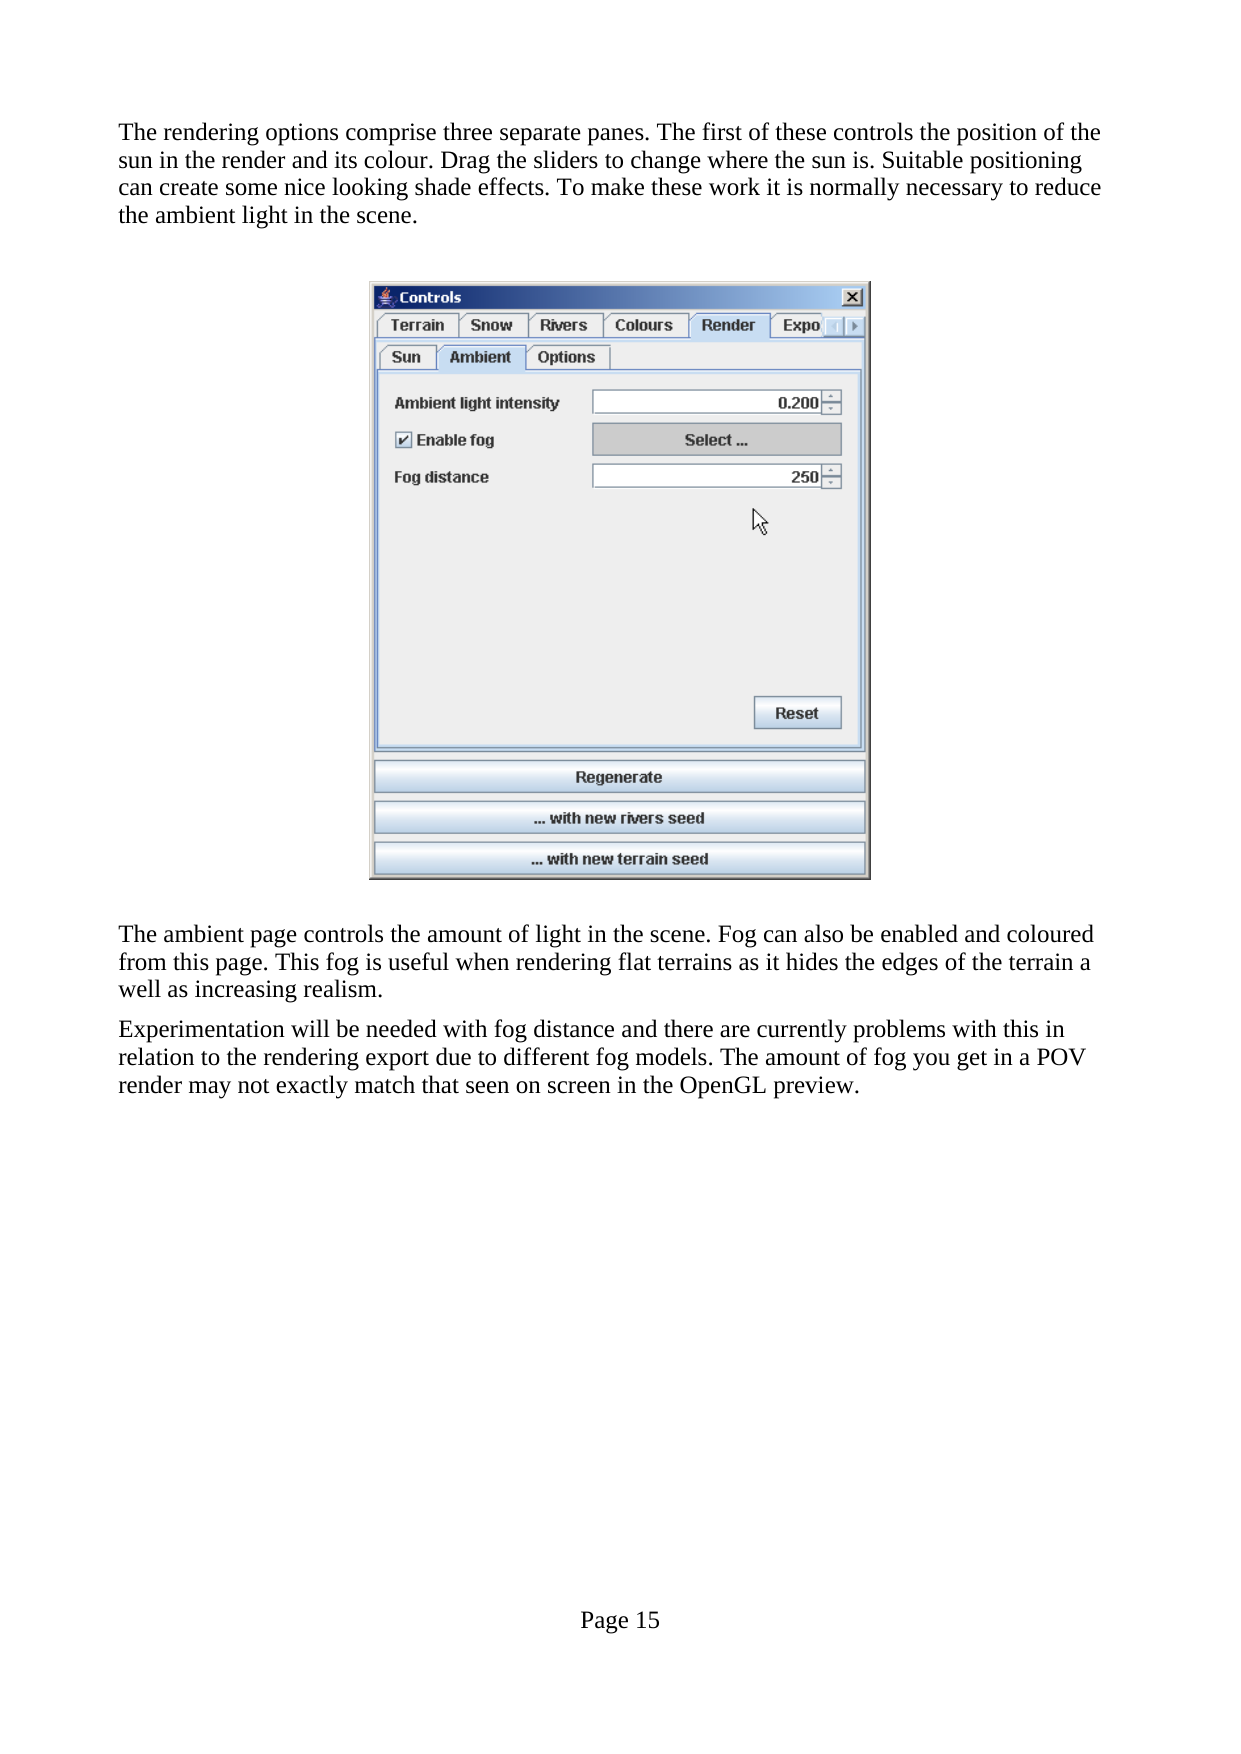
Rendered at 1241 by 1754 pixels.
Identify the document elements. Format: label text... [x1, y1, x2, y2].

picture [369, 281, 871, 880]
text Experimentation will be needed with fog distance and there are currently problems with this in relation to the rendering export due to different fog models. The amount of fog you get in a POV render may not exactly match that seen on screen in the OpenGL preview. [118, 1016, 1122, 1099]
text The ambient page controls the amount of light in the scene. Fog can also be enabled and coloured from this page. This fog is useful when rendering flat terrains as it hides the edges of the terrain a well as increasing realism. [118, 920, 1122, 1003]
text The rendering options comprise three separate panes. The first of these controls the position of the sun in the render and its colour. Drag the sliders to change where the sun is. Suitable positioning can create some nice looking shade effects. To make these work it is normally necessary to reduce the ambient light in the scene. [118, 118, 1122, 229]
